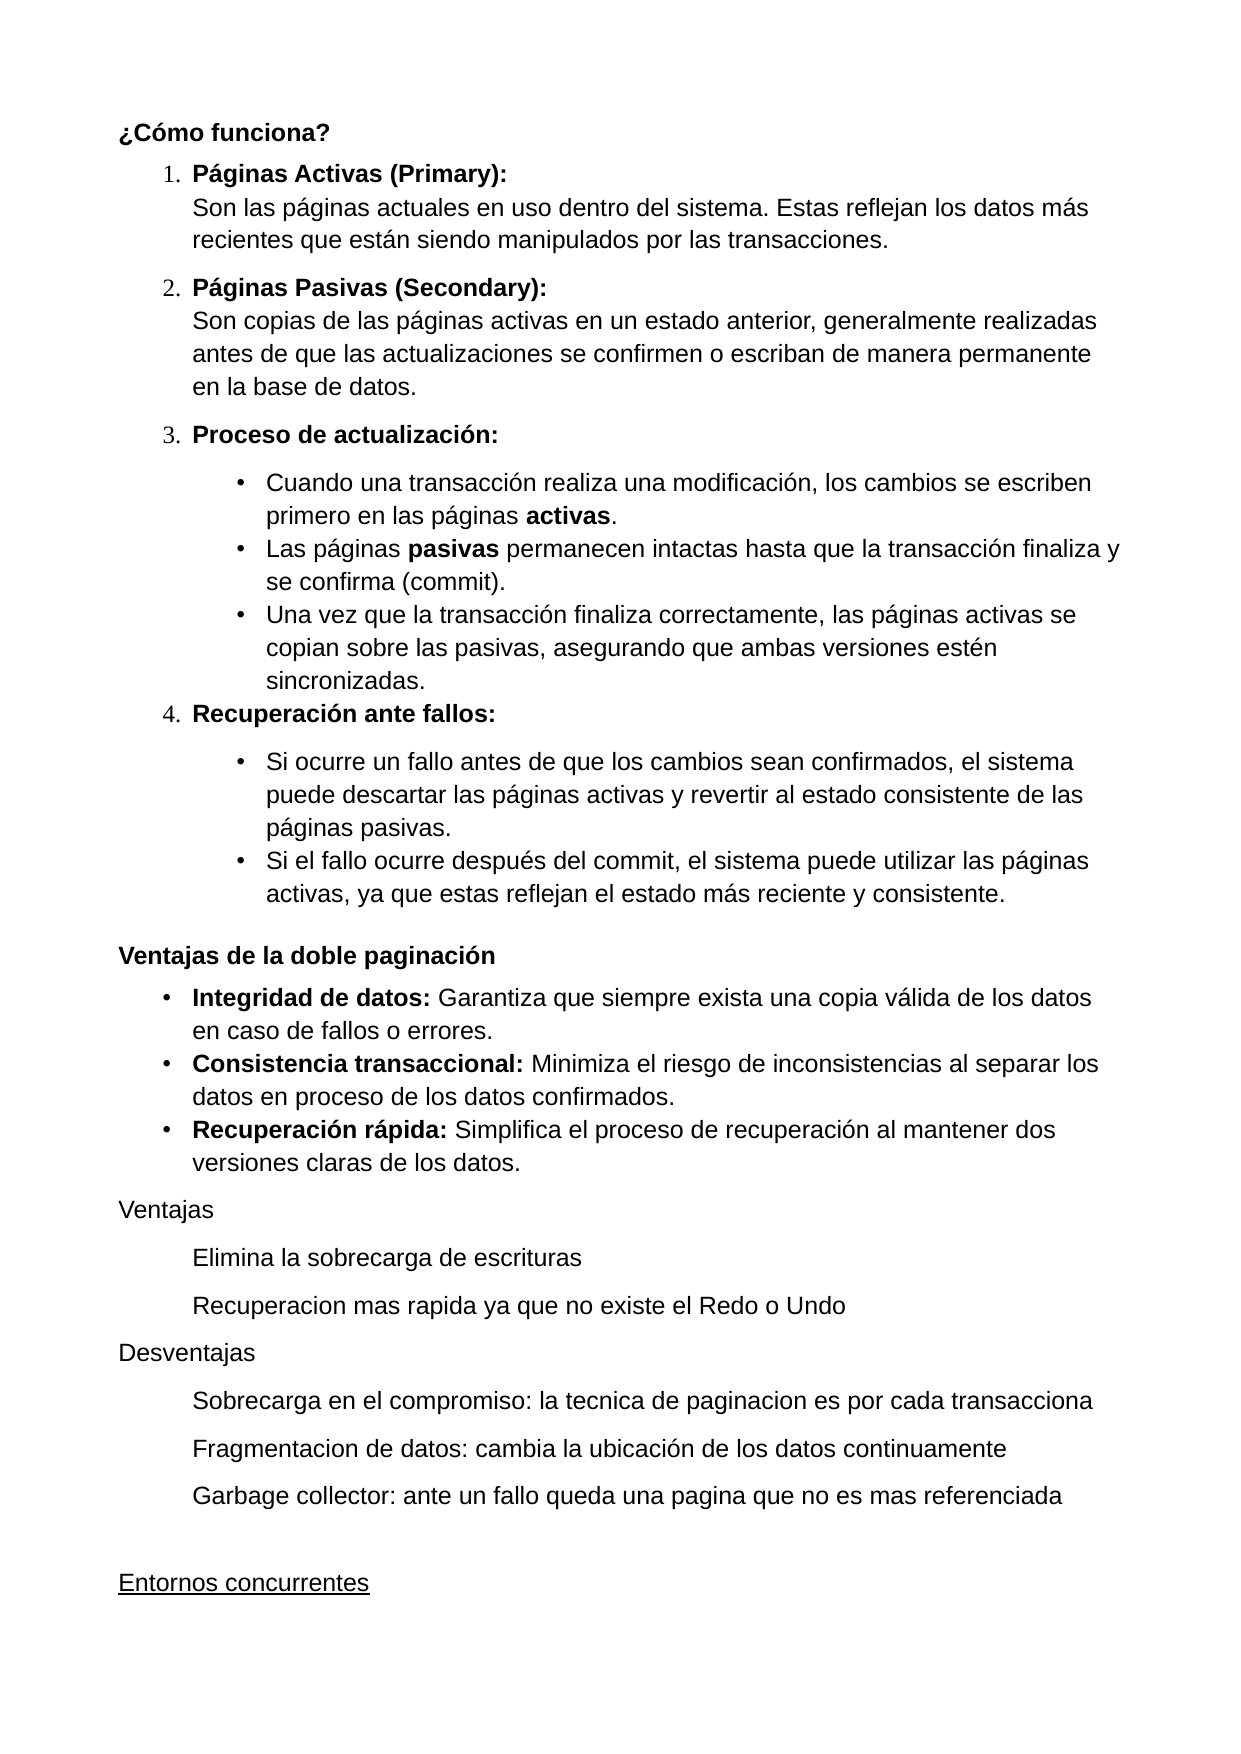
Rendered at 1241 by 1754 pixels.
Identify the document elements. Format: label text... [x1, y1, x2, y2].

list Recuperación rápida: Simplifica el proceso de recuperación al mantener dos versiones claras de los datos. [162, 1115, 1122, 1177]
subtitle Ventajas de la doble paginación [118, 941, 1122, 970]
text Recuperacion mas rapida ya que no existe el Redo o Undo [118, 1291, 1122, 1319]
list Proceso de actualización: [162, 420, 1122, 449]
text Garbage collector: ante un fallo queda una pagina que no es mas referenciada [118, 1481, 1122, 1510]
subtitle ¿Cómo funciona? [118, 118, 1122, 147]
list Una vez que la transacción finaliza correctamente, las páginas activas se copian sobre las pasivas, asegurando que ambas versiones estén sincronizadas. [236, 600, 1122, 695]
list Páginas Pasivas (Secondary): Son copias de las páginas activas en un estado anterior, generalmente realizadas antes de que las actualizaciones se confirmen o escriban de manera permanente en la base de datos. [162, 273, 1122, 401]
text Ventajas [118, 1196, 1122, 1224]
list Integridad de datos: Garantiza que siempre exista una copia válida de los datos en caso de fallos o errores. [162, 982, 1122, 1044]
list Páginas Activas (Primary): Son las páginas actuales en uso dentro del sistema. Estas reflejan los datos más recientes que están siendo manipulados por las transacciones. [162, 159, 1122, 254]
text Entornos concurrentes [118, 1568, 1122, 1597]
text Fragmentacion de datos: cambia la ubicación de los datos continuamente [118, 1433, 1122, 1462]
list Si ocurre un fallo antes de que los cambios sean confirmados, el sistema puede descartar las páginas activas y revertir al estado consistente de las páginas pasivas. [236, 747, 1122, 842]
list Recuperación ante fallos: [162, 699, 1122, 728]
text Elimina la sobrecarga de escrituras [118, 1243, 1122, 1272]
list Cuando una transacción realiza una modificación, los cambios se escriben primero en las páginas activas. [236, 468, 1122, 529]
list Las páginas pasivas permanecen intactas hasta que la transacción finaliza y se confirma (commit). [236, 534, 1122, 596]
text Sobrecarga en el compromiso: la tecnica de paginacion es por cada transacciona [118, 1386, 1122, 1415]
list Consistencia transaccional: Minimiza el riesgo de inconsistencias al separar los datos en proceso de los datos confirmados. [162, 1049, 1122, 1111]
list Si el fallo ocurre después del commit, el sistema puede utilizar las páginas activas, ya que estas reflejan el estado más reciente y consistente. [236, 846, 1122, 908]
text Desventajas [118, 1338, 1122, 1367]
